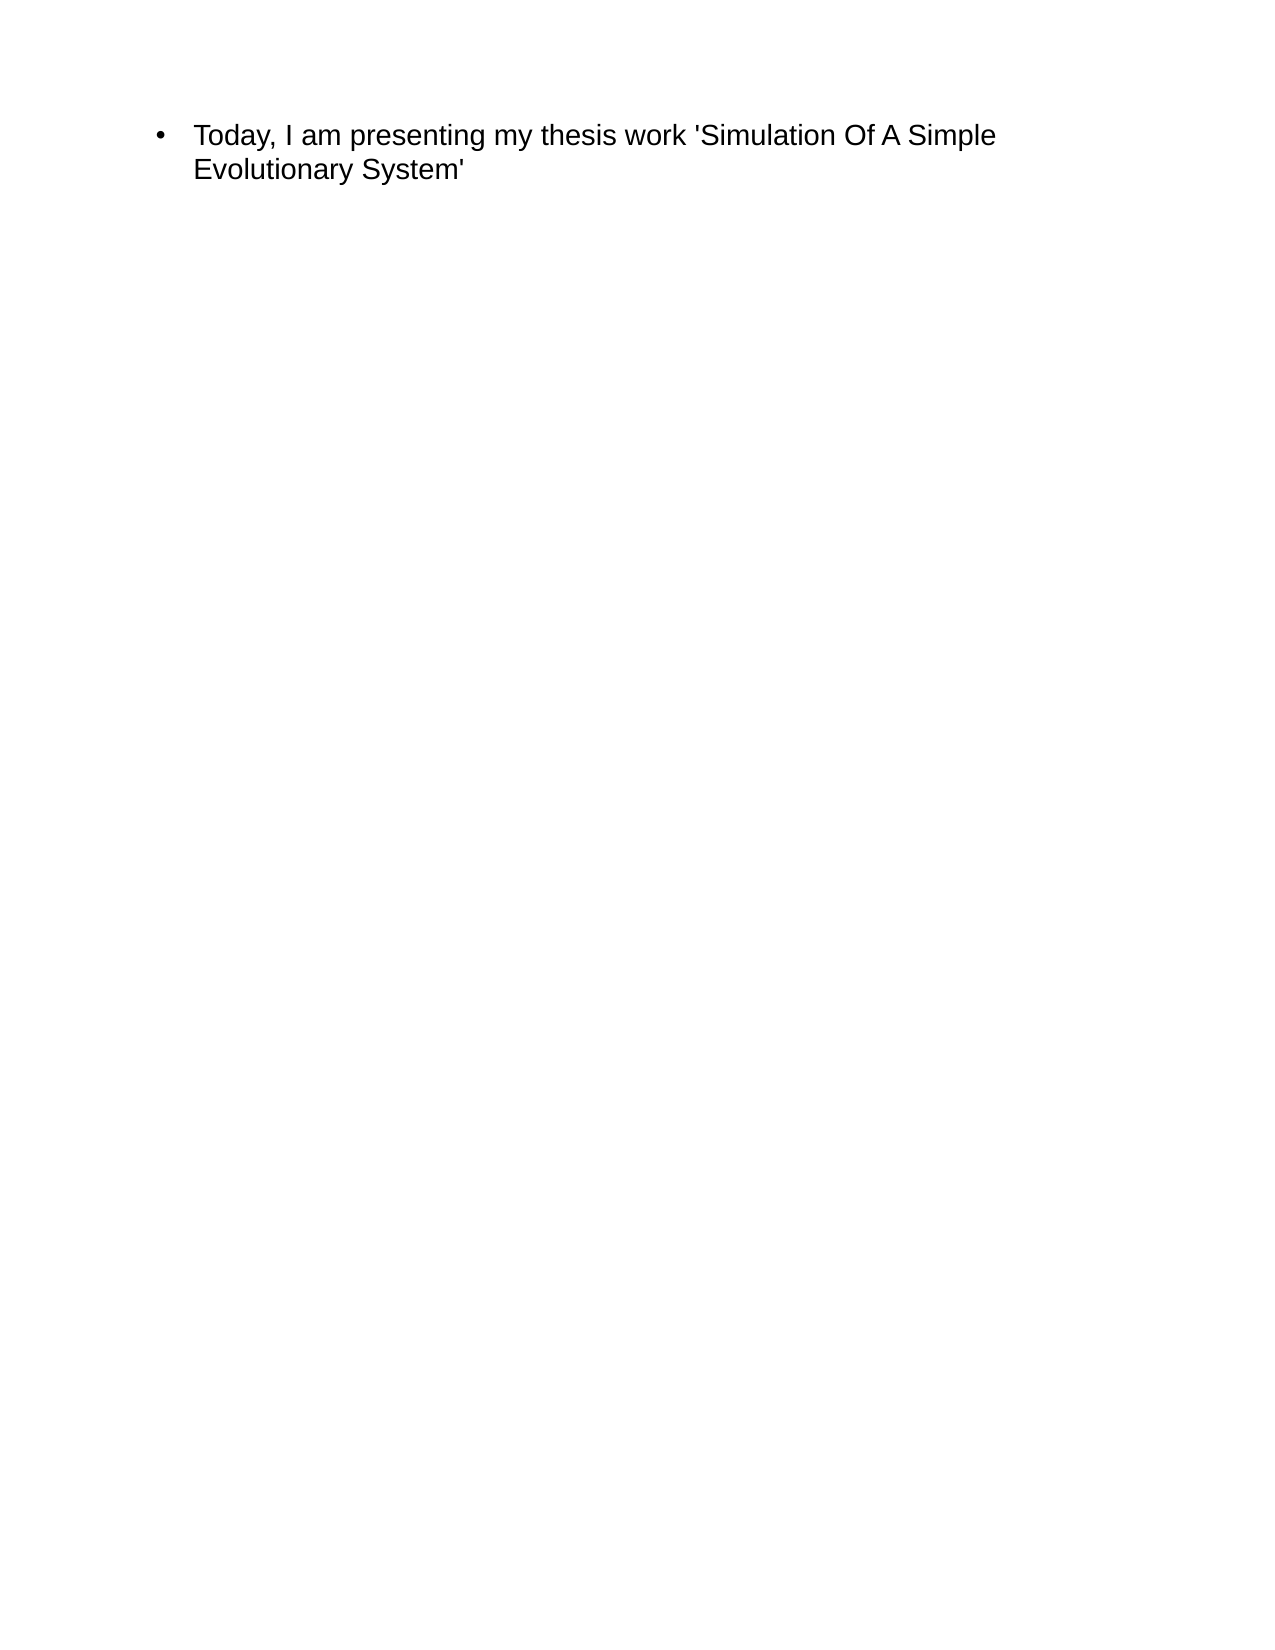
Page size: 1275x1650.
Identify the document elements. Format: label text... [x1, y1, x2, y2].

list Today, I am presenting my thesis work 'Simulation Of A Simple Evolutionary System' [156, 118, 1157, 185]
